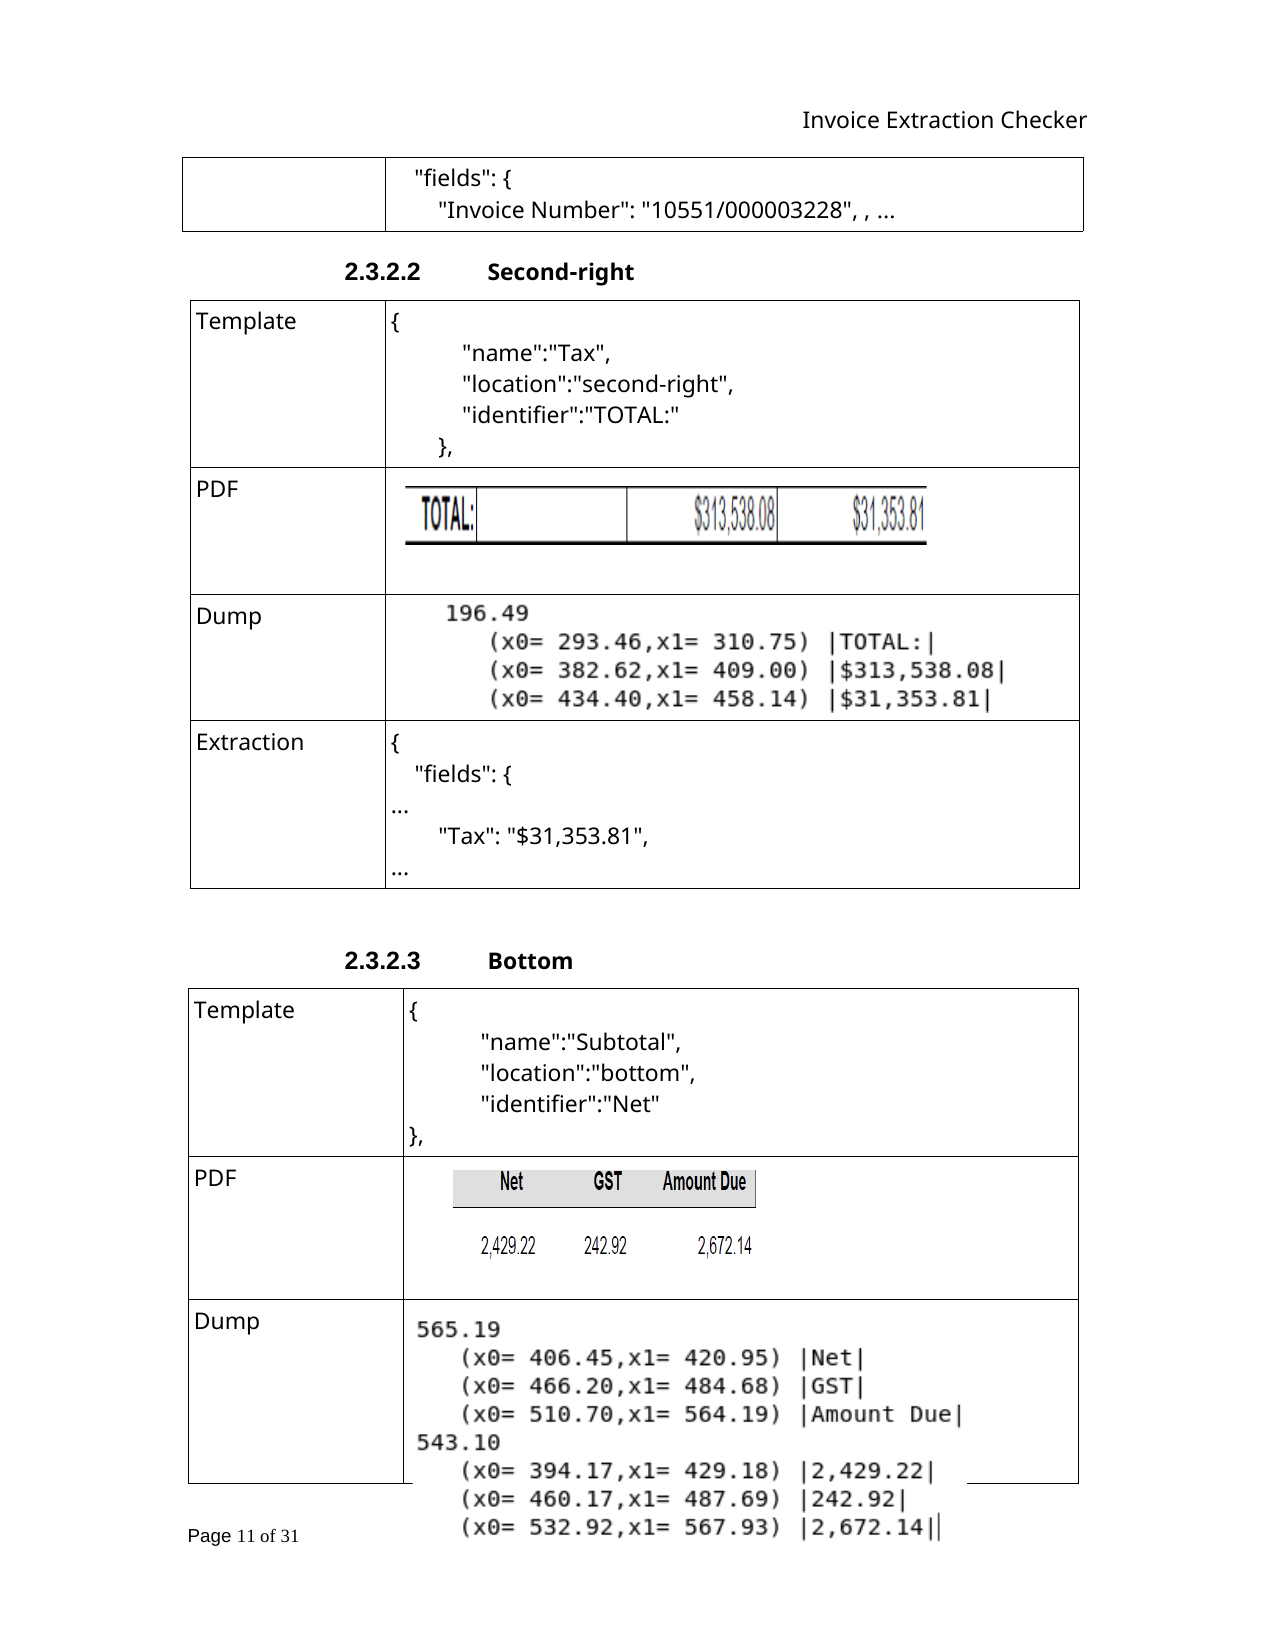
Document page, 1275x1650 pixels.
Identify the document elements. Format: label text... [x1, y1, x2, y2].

table_cell Dump [189, 1300, 403, 1483]
table_cell [386, 595, 1079, 720]
table_cell Dump [191, 595, 385, 720]
table_header Template [189, 989, 403, 1156]
table_cell { "fields": { ... "Tax": "$31,353.81", ... [386, 721, 1079, 888]
table_cell [404, 1300, 1078, 1483]
table_cell Extraction [191, 721, 385, 888]
picture [442, 599, 1023, 713]
table_header Template [191, 301, 385, 467]
subtitle Bottom [337, 944, 1087, 976]
table_header { "name":"Subtotal", "location":"bottom", "identifier":"Net" }, [404, 989, 1078, 1156]
picture [453, 1170, 757, 1266]
table_cell PDF [189, 1157, 403, 1299]
table_cell [386, 468, 1079, 594]
table_cell "fields": { "Invoice Number": "10551/000003228", , ... [386, 158, 1083, 231]
table_cell [183, 158, 385, 231]
table_header { "name":"Tax", "location":"second-right", "identifier":"TOTAL:" }, [386, 301, 1079, 467]
subtitle Second-right [337, 256, 1087, 287]
picture [405, 486, 927, 545]
table_cell [404, 1157, 1078, 1299]
picture [412, 1317, 968, 1557]
table_cell PDF [191, 468, 385, 594]
